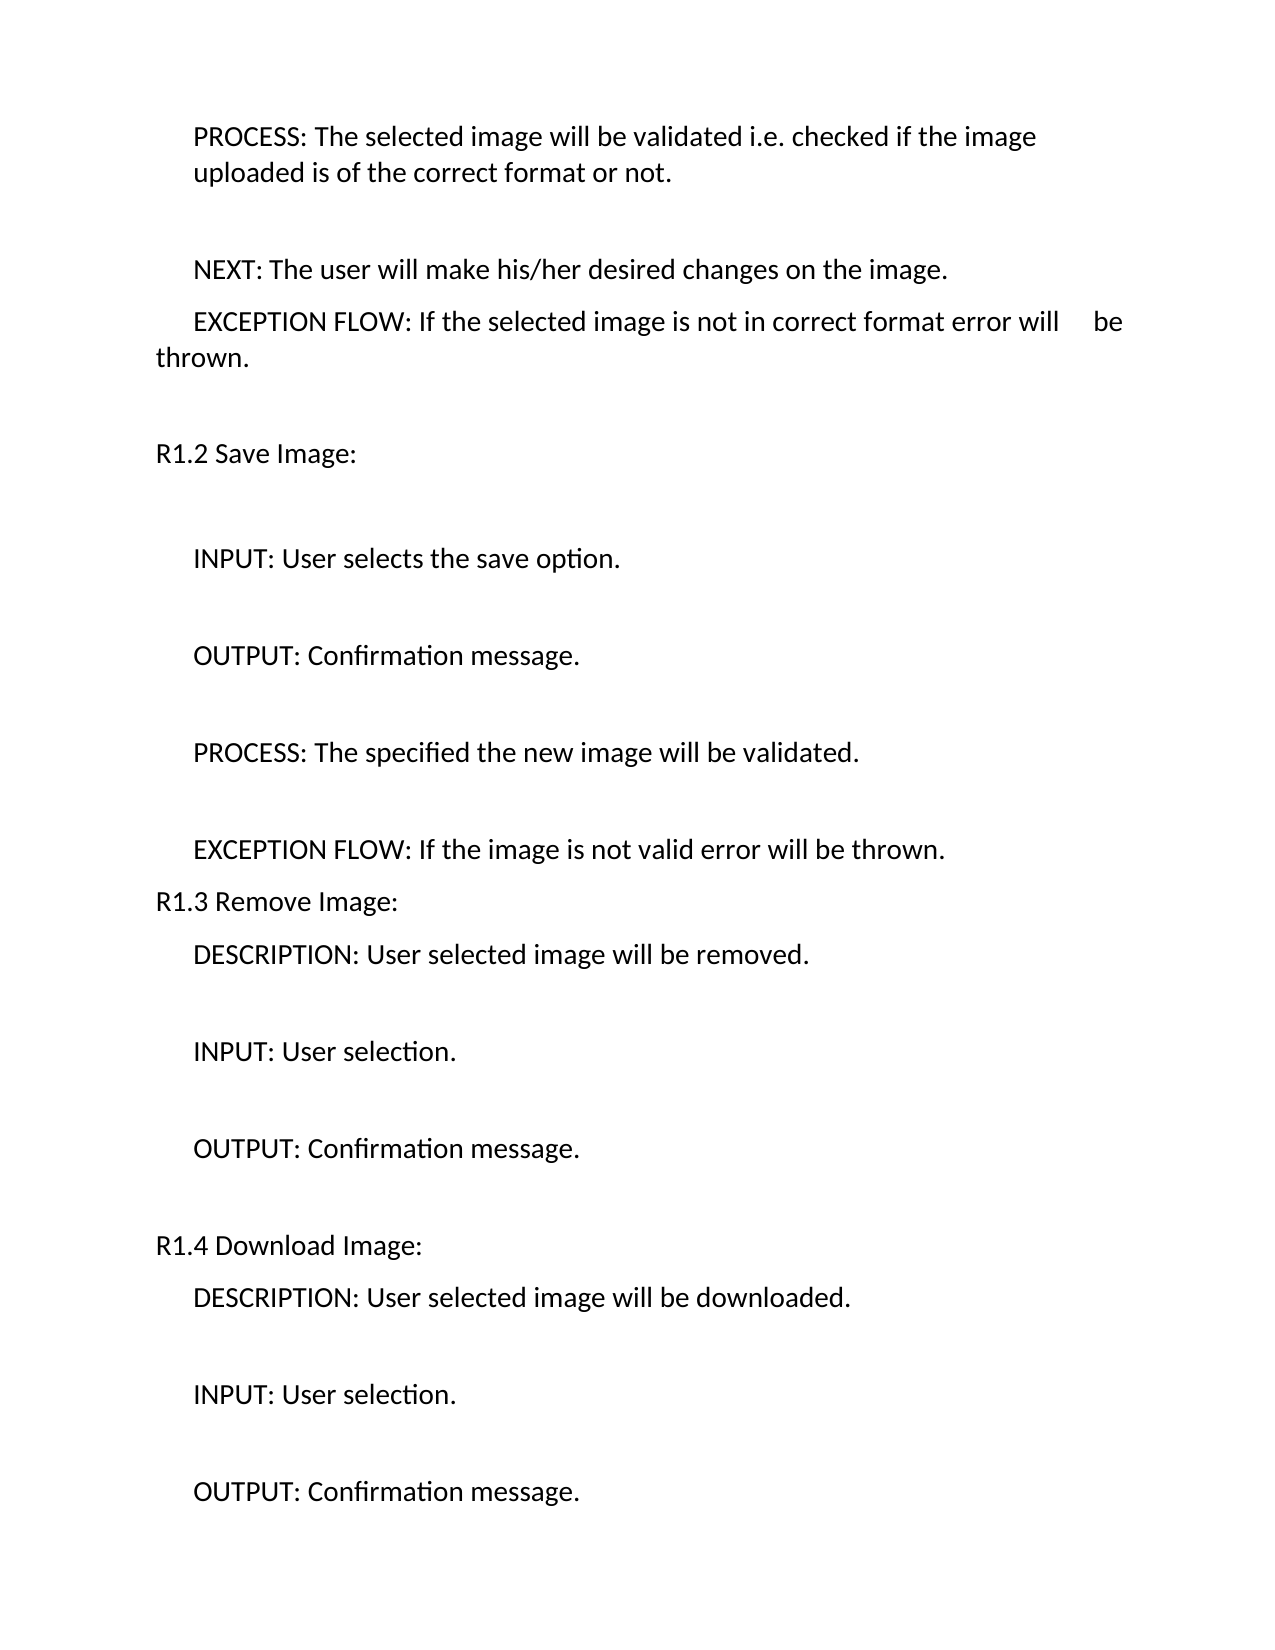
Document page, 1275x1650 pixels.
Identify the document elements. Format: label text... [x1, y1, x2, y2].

text DESCRIPTION: User selected image will be downloaded. [156, 1279, 1157, 1314]
text OUTPUT: Confirmation message. [156, 1473, 1157, 1508]
text INPUT: User selection. [156, 1033, 1157, 1068]
text EXCEPTION FLOW: If the selected image is not in correct format error will be thrown. [156, 303, 1157, 374]
text EXCEPTION FLOW: If the image is not valid error will be thrown. [156, 831, 1157, 867]
text INPUT: User selection. [156, 1376, 1157, 1412]
text PROCESS: The specified the new image will be validated. [156, 734, 1157, 770]
text PROCESS: The selected image will be validated i.e. checked if the image uploaded is of the correct format or not. [193, 118, 1157, 189]
text DESCRIPTION: User selected image will be removed. [156, 936, 1157, 971]
text R1.4 Download Image: [156, 1227, 1157, 1262]
text R1.3 Remove Image: [156, 883, 1157, 919]
text OUTPUT: Confirmation message. [156, 637, 1157, 673]
text R1.2 Save Image: [156, 436, 1157, 471]
text NEXT: The user will make his/her desired changes on the image. [156, 251, 1157, 286]
text INPUT: User selects the save option. [156, 540, 1157, 576]
text OUTPUT: Confirmation message. [156, 1130, 1157, 1165]
